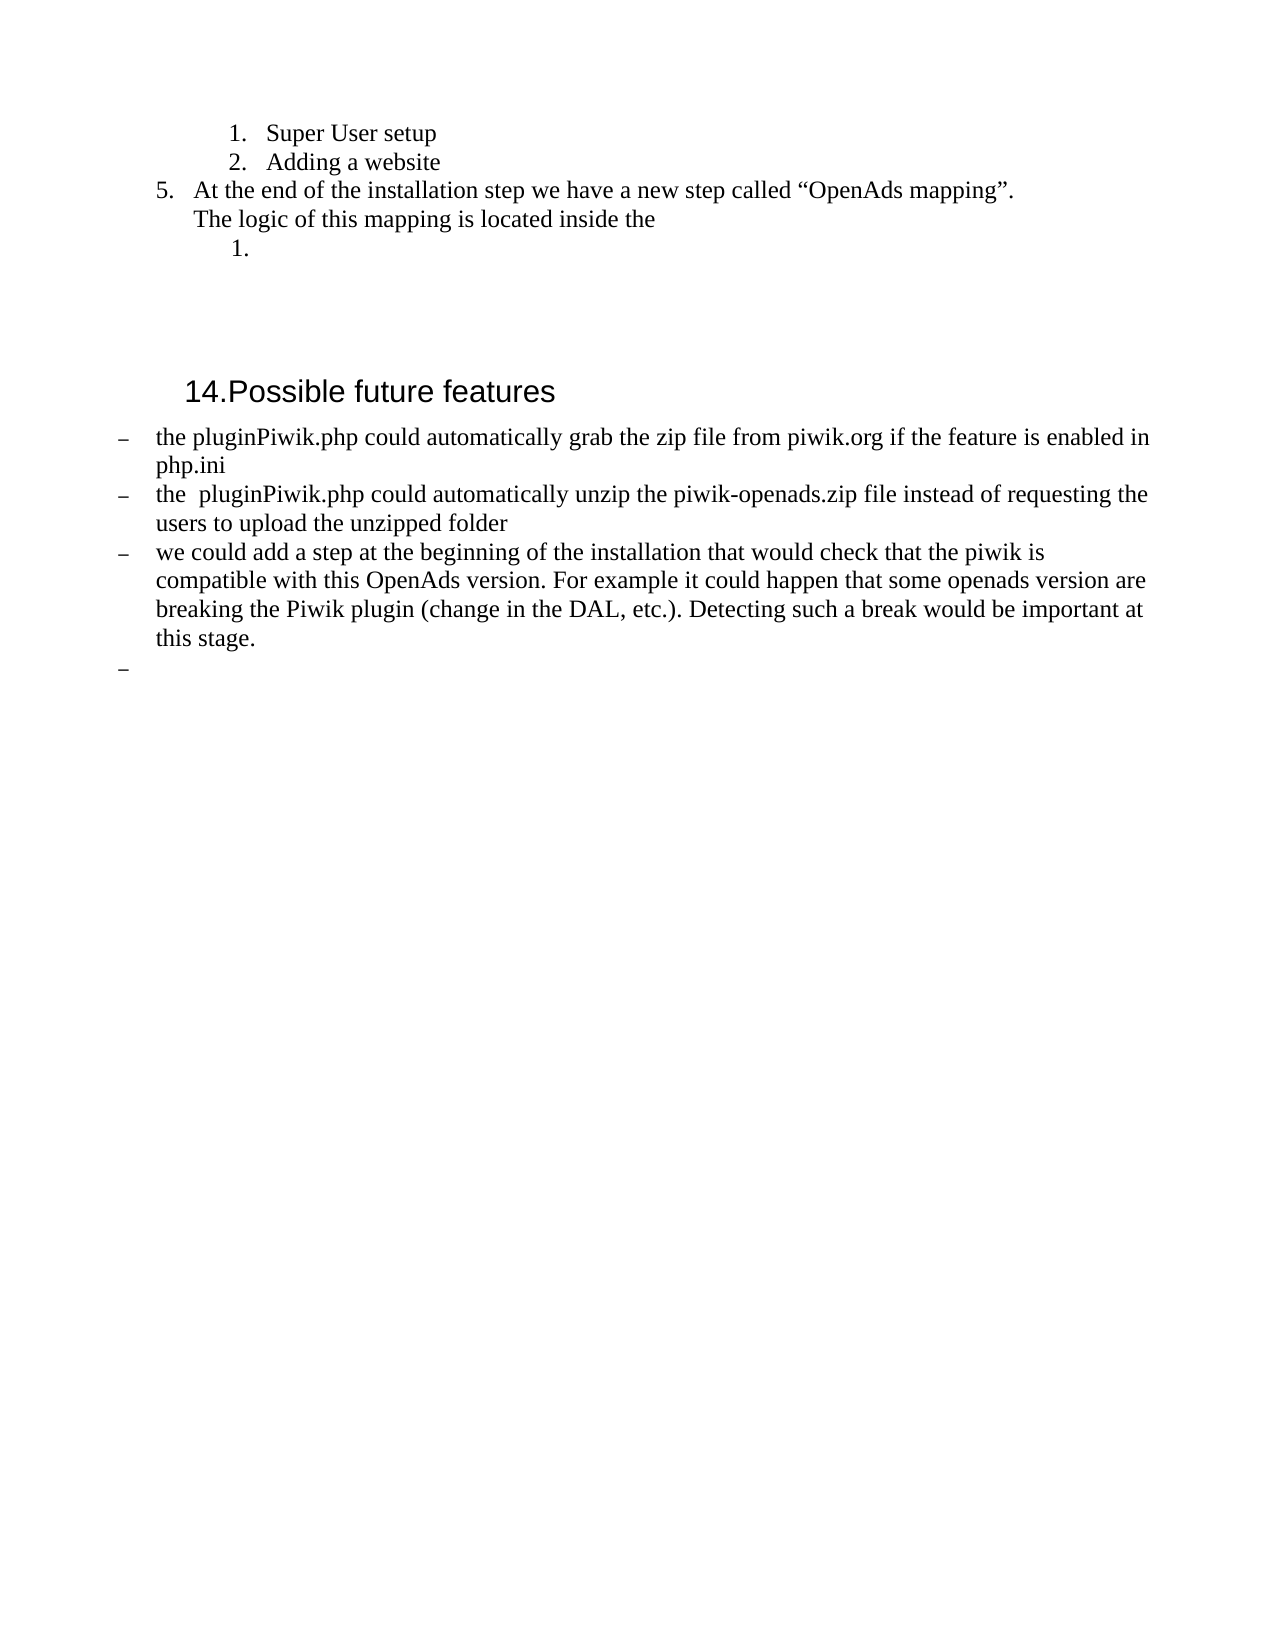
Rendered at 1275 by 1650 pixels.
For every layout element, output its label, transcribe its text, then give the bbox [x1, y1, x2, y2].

list the pluginPiwik.php could automatically unzip the piwik-openads.zip file instead of requesting the users to upload the unzipped folder [118, 479, 1157, 537]
subtitle Possible future features [118, 373, 1121, 409]
list At the end of the installation step we have a new step called “OpenAds mapping”. [156, 176, 1157, 204]
list Super User setup [228, 118, 1157, 147]
list Adding a website [228, 147, 1157, 176]
list the pluginPiwik.php could automatically grab the zip file from piwik.org if the feature is enabled in php.ini [118, 422, 1157, 479]
list we could add a step at the beginning of the installation that would check that the piwik is compatible with this OpenAds version. For example it could happen that some openads version are breaking the Piwik plugin (change in the DAL, etc.). Detecting such a break would be important at this stage. [118, 537, 1157, 652]
list The logic of this mapping is located inside the [156, 204, 1157, 233]
